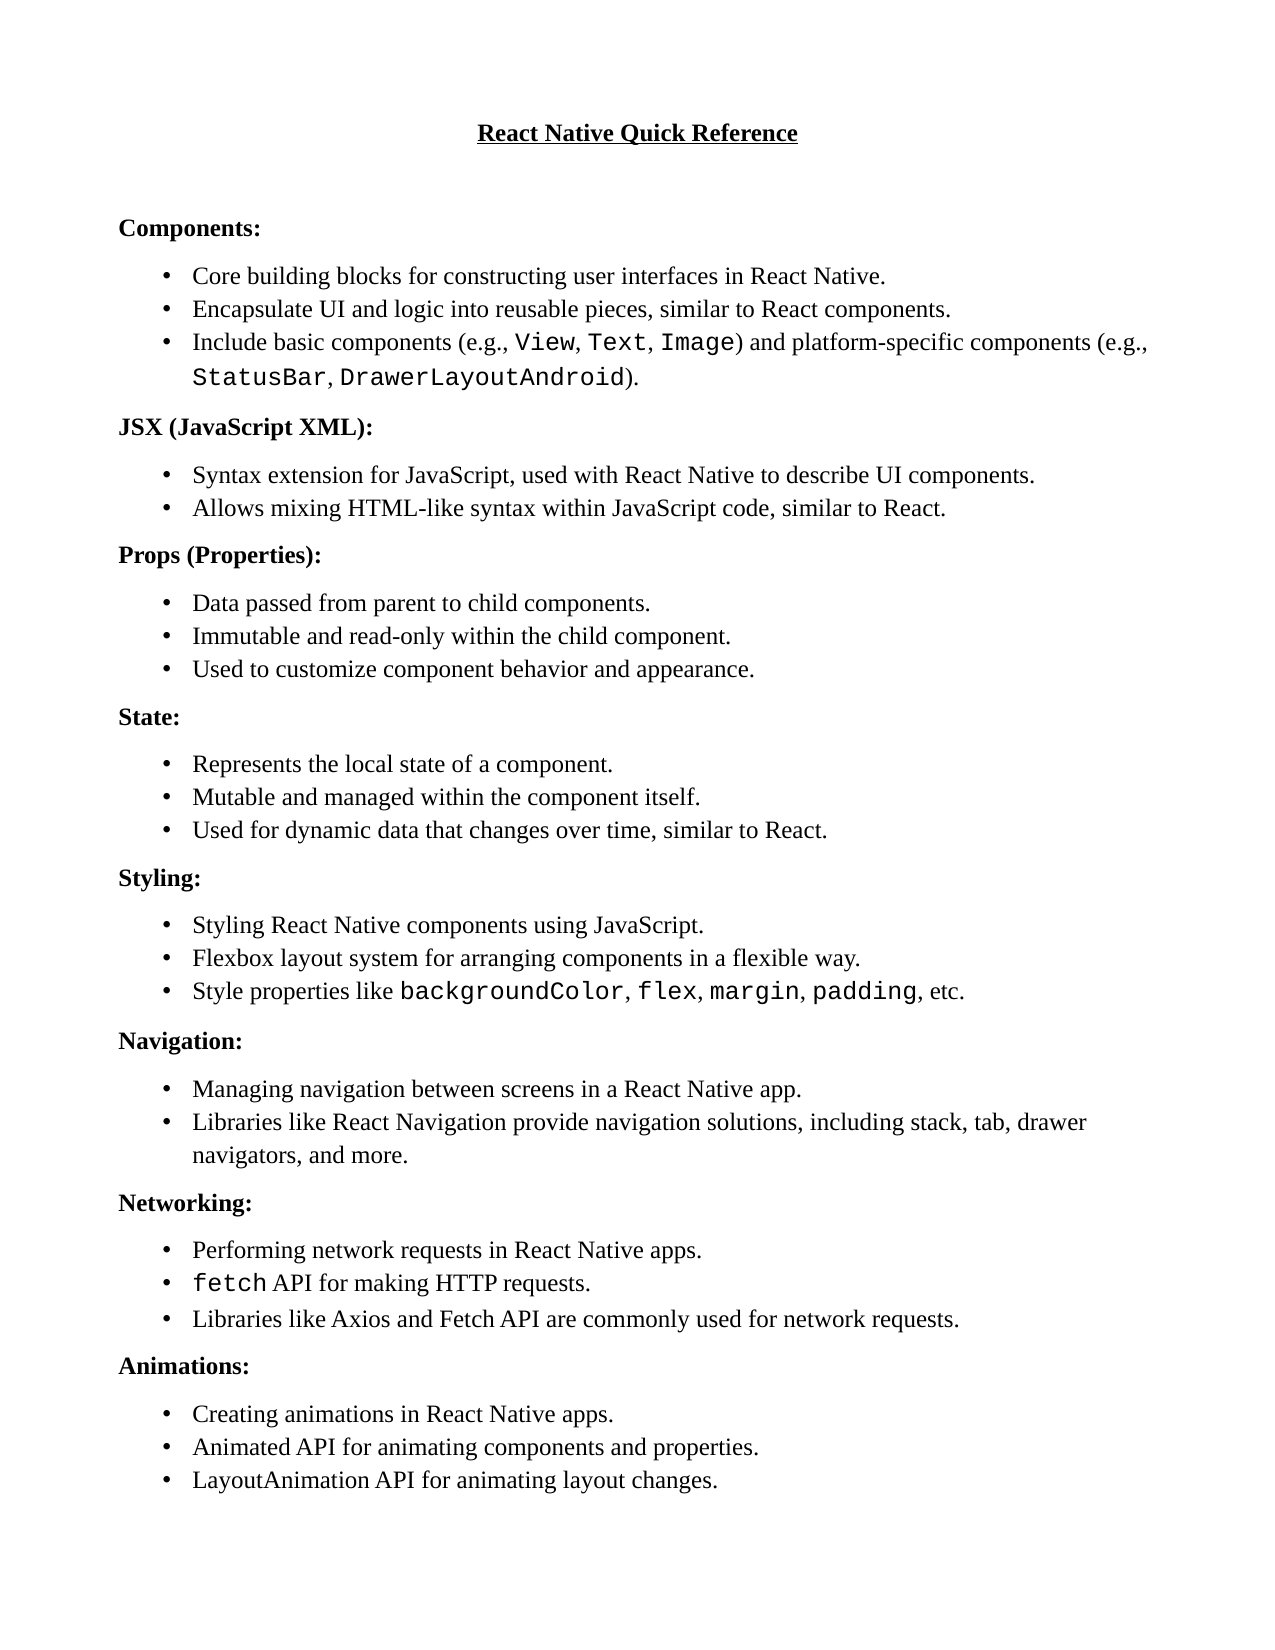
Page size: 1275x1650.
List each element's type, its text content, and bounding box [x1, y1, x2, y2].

list Styling React Native components using JavaScript. [162, 910, 1157, 939]
list Animated API for animating components and properties. [162, 1432, 1157, 1461]
list Libraries like React Navigation provide navigation solutions, including stack, tab, drawer navigators, and more. [162, 1107, 1157, 1169]
text Props (Properties): [118, 540, 1157, 569]
list Style properties like backgroundColor, flex, margin, padding, etc. [162, 976, 1157, 1007]
list Immutable and read-only within the child component. [162, 621, 1157, 650]
text React Native Quick Reference [118, 118, 1157, 147]
list Performing network requests in React Native apps. [162, 1235, 1157, 1264]
text Components: [118, 213, 1157, 242]
list Represents the local state of a component. [162, 749, 1157, 778]
text Navigation: [118, 1026, 1157, 1055]
list fetch API for making HTTP requests. [162, 1268, 1157, 1299]
list Core building blocks for constructing user interfaces in React Native. [162, 261, 1157, 290]
list LayoutAnimation API for animating layout changes. [162, 1465, 1157, 1494]
list Include basic components (e.g., View, Text, Image) and platform-specific components (e.g., StatusBar, DrawerLayoutAndroid). [162, 327, 1157, 393]
list Mutable and managed within the component itself. [162, 782, 1157, 811]
list Libraries like Axios and Fetch API are commonly used for network requests. [162, 1304, 1157, 1332]
list Encapsulate UI and logic into reusable pieces, similar to React components. [162, 294, 1157, 323]
list Managing navigation between screens in a React Native app. [162, 1074, 1157, 1103]
list Flexbox layout system for arranging components in a flexible way. [162, 943, 1157, 972]
text Styling: [118, 863, 1157, 892]
list Used to customize component behavior and appearance. [162, 654, 1157, 683]
text JSX (JavaScript XML): [118, 412, 1157, 441]
list Syntax extension for JavaScript, used with React Native to describe UI components. [162, 460, 1157, 488]
text Animations: [118, 1351, 1157, 1380]
list Creating animations in React Native apps. [162, 1399, 1157, 1428]
list Allows mixing HTML-like syntax within JavaScript code, similar to React. [162, 493, 1157, 521]
text Networking: [118, 1188, 1157, 1216]
list Used for dynamic data that changes over time, similar to React. [162, 815, 1157, 844]
text State: [118, 702, 1157, 730]
list Data passed from parent to child components. [162, 588, 1157, 617]
